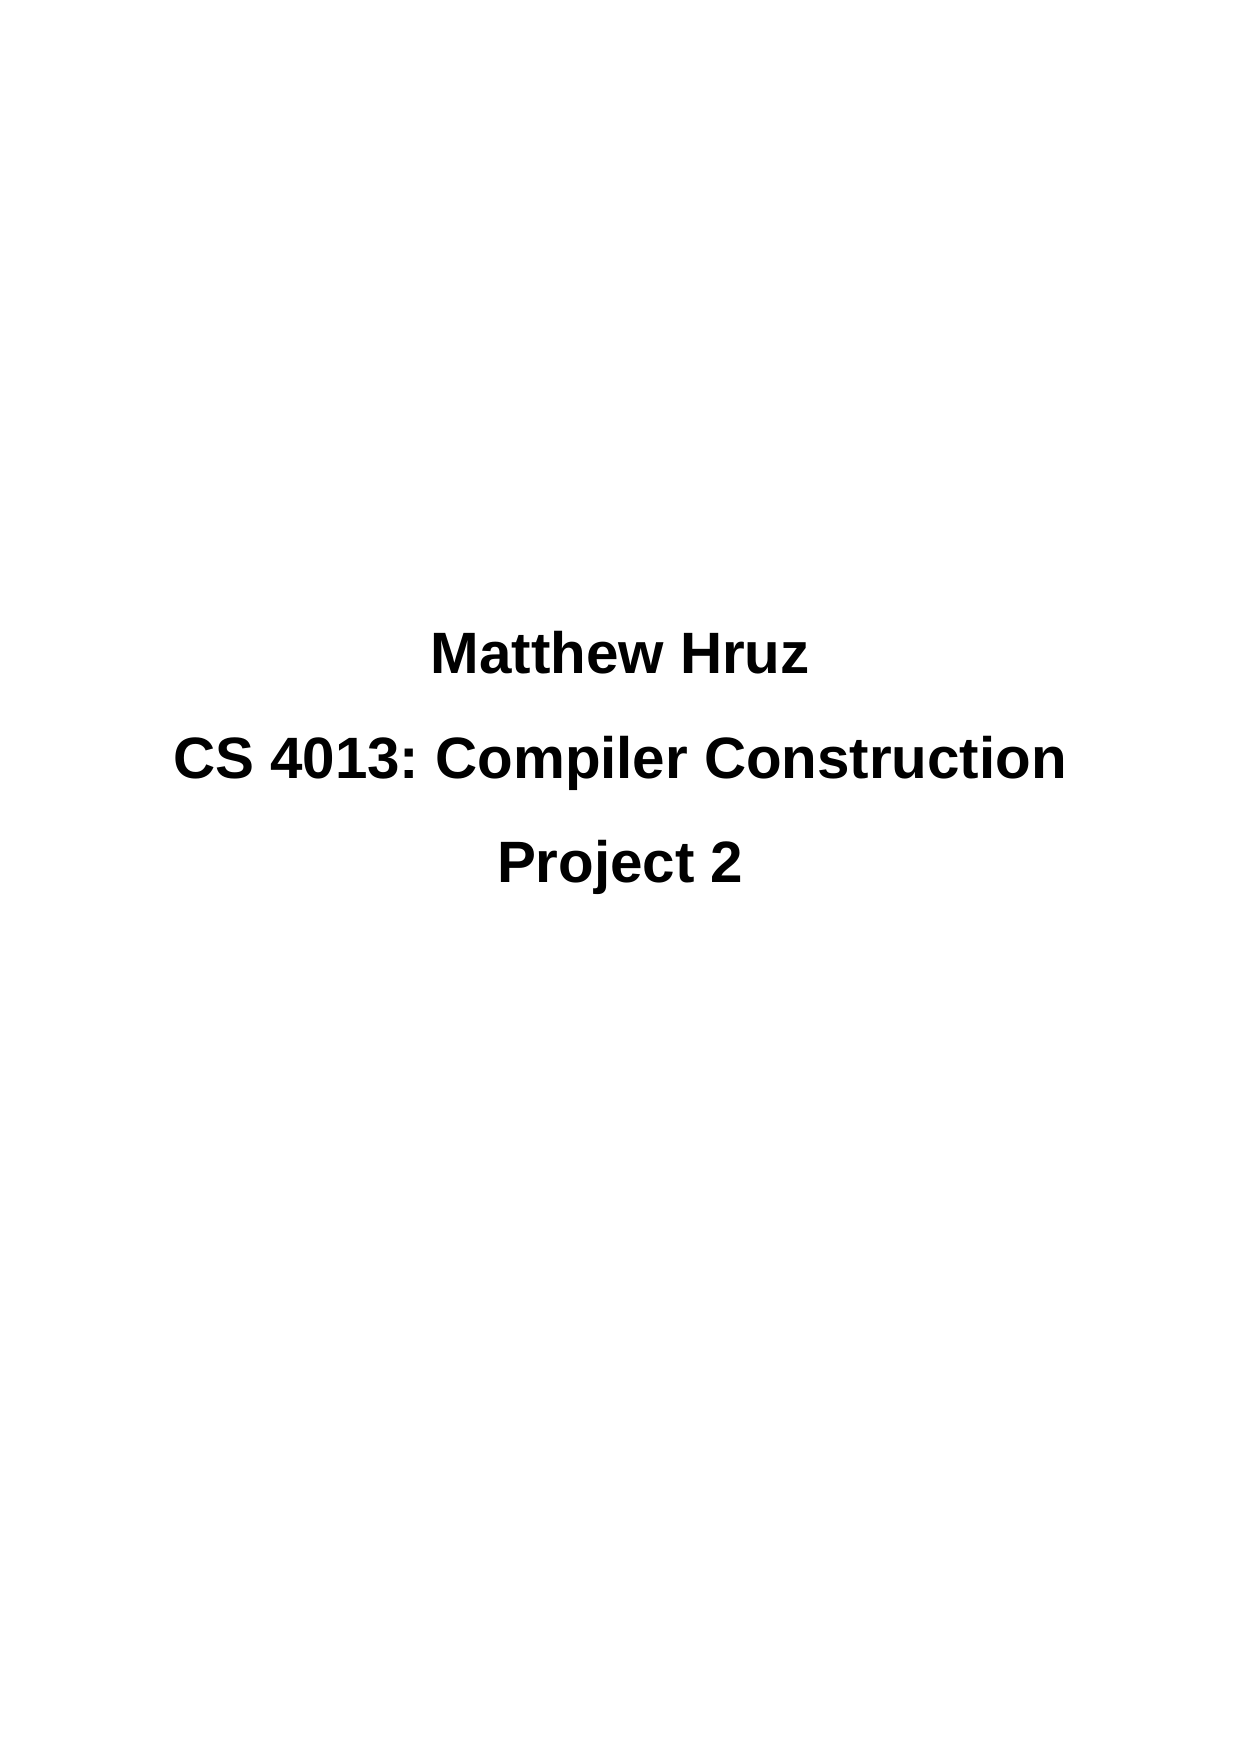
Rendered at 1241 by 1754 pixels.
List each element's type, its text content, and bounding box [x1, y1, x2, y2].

title Project 2 [118, 828, 1122, 895]
title Matthew Hruz [118, 619, 1122, 686]
title CS 4013: Compiler Construction [118, 723, 1122, 791]
